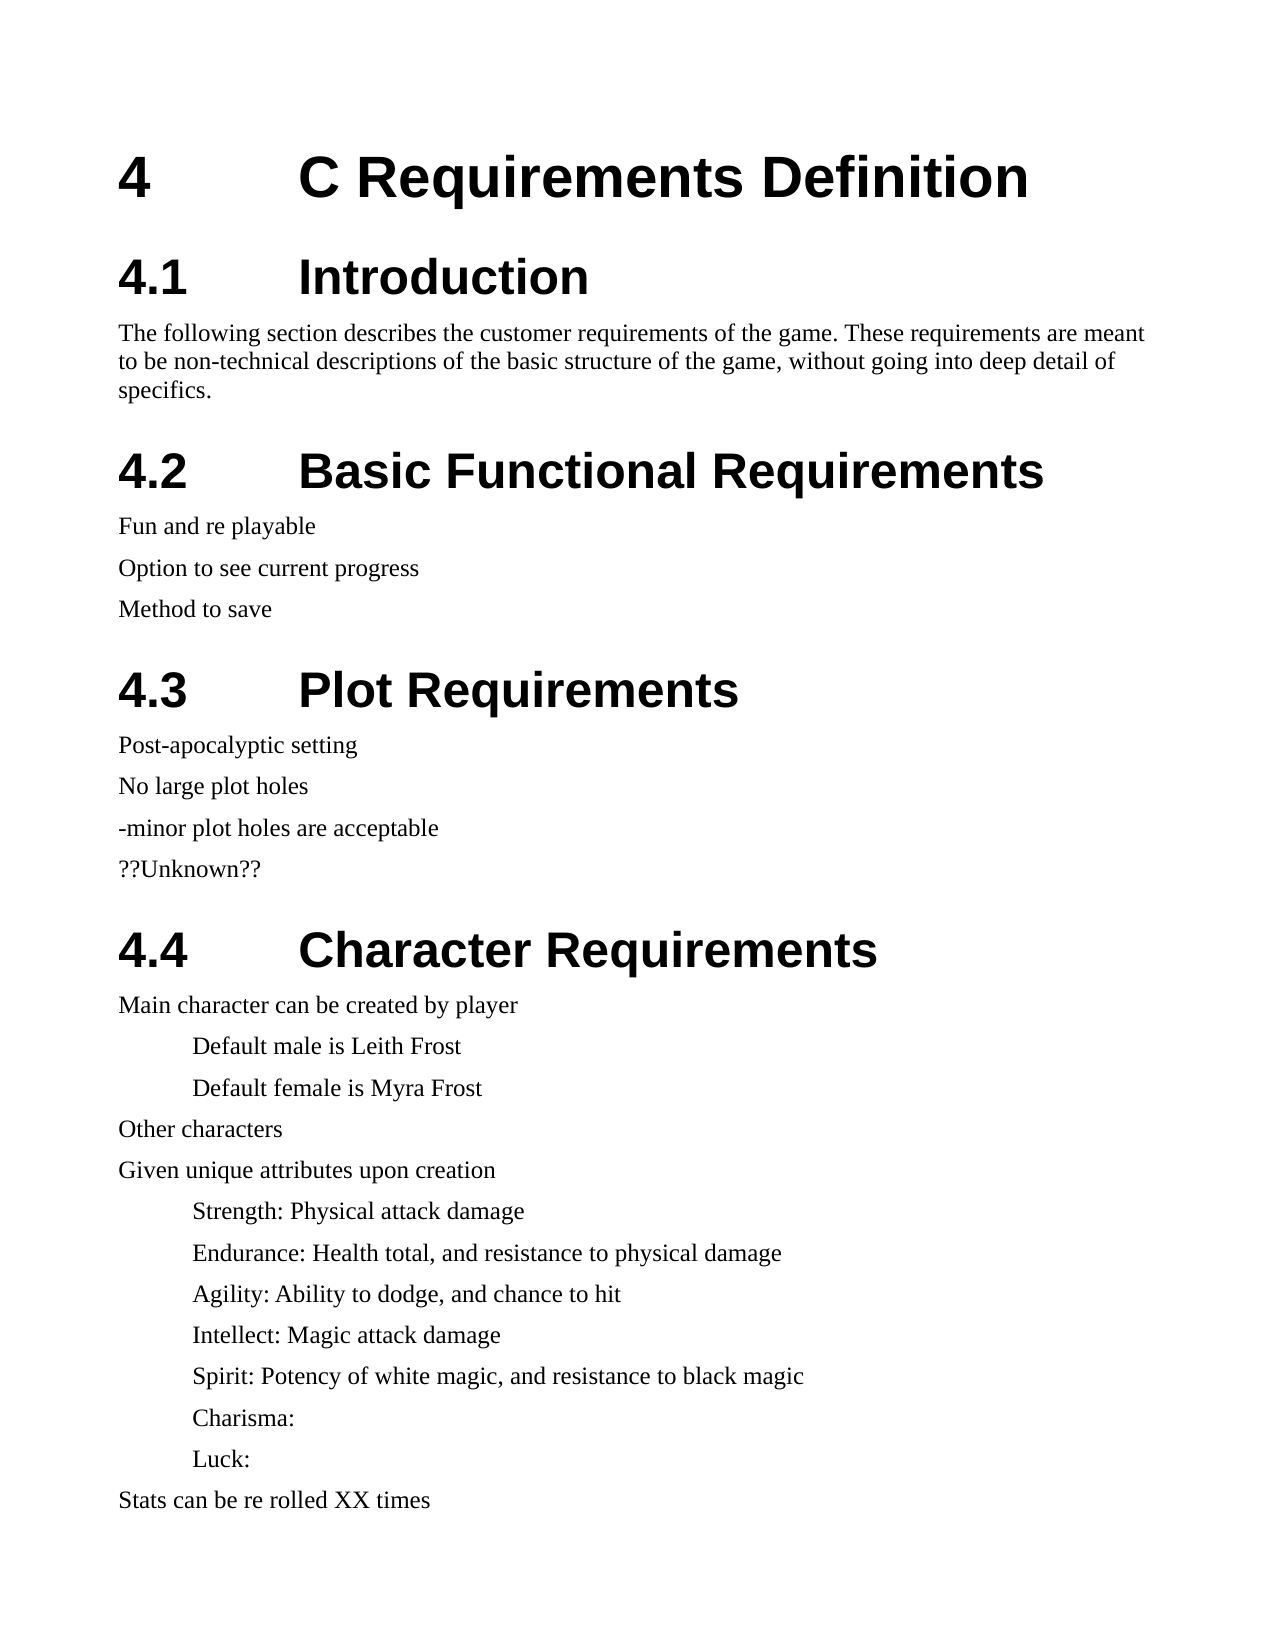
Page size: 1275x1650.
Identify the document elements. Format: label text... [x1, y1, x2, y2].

text -minor plot holes are acceptable [118, 813, 1157, 841]
text ??Unknown?? [118, 854, 1157, 883]
text Strength: Physical attack damage [118, 1196, 1157, 1225]
subtitle Character Requirements [118, 920, 1157, 978]
subtitle Basic Functional Requirements [118, 441, 1157, 499]
text Stats can be re rolled XX times [118, 1485, 1157, 1514]
text Luck: [118, 1444, 1157, 1473]
text Default male is Leith Frost [118, 1031, 1157, 1060]
text The following section describes the customer requirements of the game. These requirements are meant to be non-technical descriptions of the basic structure of the game, without going into deep detail of specifics. [118, 318, 1157, 404]
text Given unique attributes upon creation [118, 1155, 1157, 1184]
text No large plot holes [118, 771, 1157, 800]
text Method to save [118, 594, 1157, 623]
text Agility: Ability to dodge, and chance to hit [118, 1279, 1157, 1308]
text Spirit: Potency of white magic, and resistance to black magic [118, 1361, 1157, 1390]
text Charisma: [118, 1403, 1157, 1431]
text Post-apocalyptic setting [118, 730, 1157, 759]
text Default female is Myra Frost [118, 1073, 1157, 1101]
subtitle Plot Requirements [118, 660, 1157, 718]
subtitle Introduction [118, 248, 1157, 305]
text Fun and re playable [118, 511, 1157, 540]
text Endurance: Health total, and resistance to physical damage [118, 1238, 1157, 1266]
text Other characters [118, 1114, 1157, 1143]
subtitle C Requirements Definition [118, 143, 1157, 210]
text Option to see current progress [118, 553, 1157, 581]
text Main character can be created by player [118, 990, 1157, 1019]
text Intellect: Magic attack damage [118, 1320, 1157, 1349]
